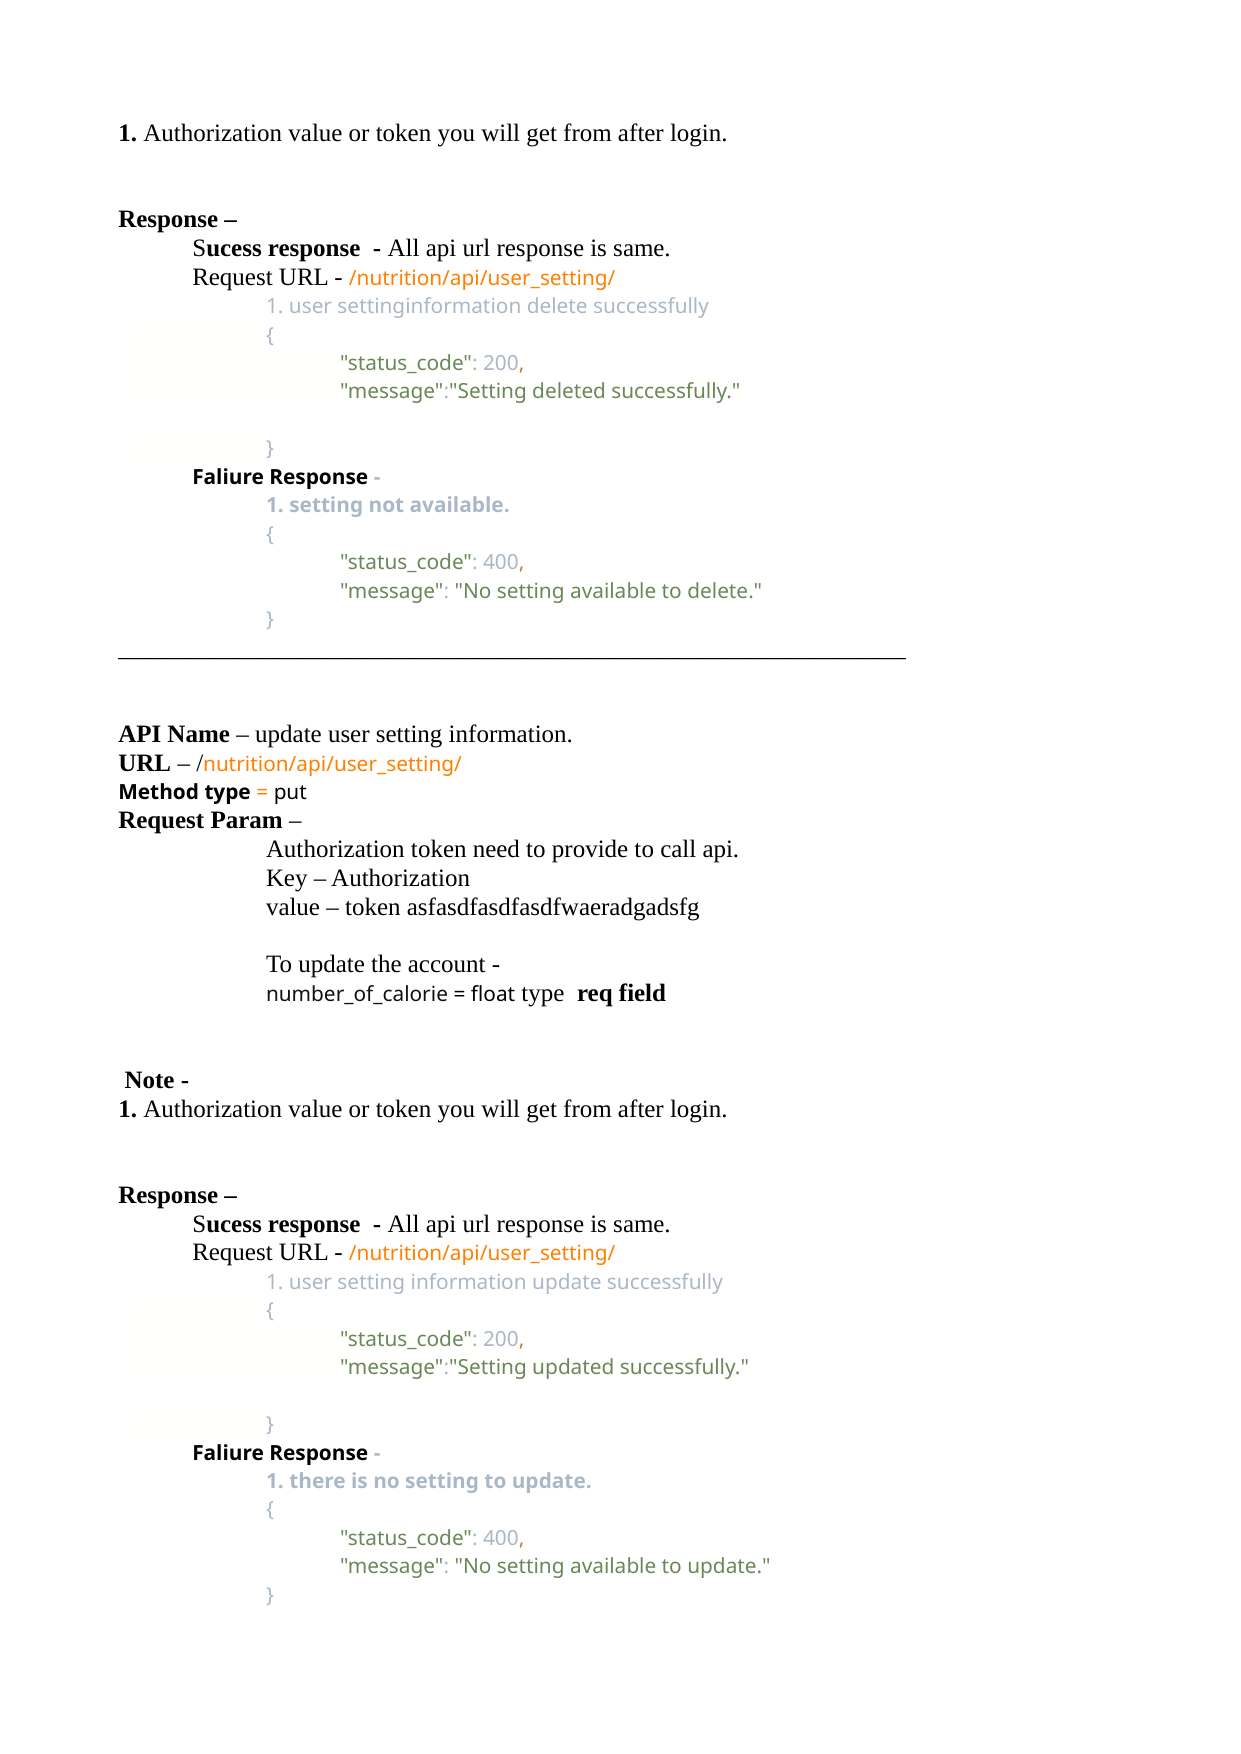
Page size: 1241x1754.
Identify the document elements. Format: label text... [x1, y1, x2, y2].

text Sucess response - All api url response is same. [118, 233, 1122, 262]
text number_of_calorie = float type req field [118, 978, 1122, 1007]
text 1. Authorization value or token you will get from after login. [118, 1094, 1122, 1122]
text { "status_code": 200, "message":"Setting deleted successfully." [118, 320, 1122, 405]
text { "status_code": 400, "message": "No setting available to update." } [118, 1494, 1122, 1608]
text 1. user setting information update successfully [118, 1267, 1122, 1295]
text URL – /nutrition/api/user_setting/ [118, 748, 1122, 777]
text Response – [118, 204, 1122, 233]
text Note - [118, 1065, 1122, 1094]
text { "status_code": 200, "message":"Setting updated successfully." [118, 1295, 1122, 1381]
text value – token asfasdfasdfasdfwaeradgadsfg [118, 892, 1122, 921]
text Response – [118, 1180, 1122, 1209]
text Sucess response - All api url response is same. [118, 1209, 1122, 1237]
text Key – Authorization [118, 863, 1122, 892]
text API Name – update user setting information. [118, 719, 1122, 748]
text Authorization token need to provide to call api. [118, 834, 1122, 863]
text { "status_code": 400, "message": "No setting available to delete." } [118, 519, 1122, 633]
text Request URL - /nutrition/api/user_setting/ [118, 1237, 1122, 1267]
text Faliure Response - [118, 1438, 1122, 1466]
text Faliure Response - [118, 462, 1122, 490]
text } [118, 405, 1122, 462]
text Method type = put [118, 777, 1122, 806]
text 1. Authorization value or token you will get from after login. [118, 118, 1122, 147]
text _______________________________________________________________ [118, 633, 1122, 661]
text To update the account - [118, 949, 1122, 978]
text 1. setting not available. [118, 490, 1122, 519]
text } [118, 1381, 1122, 1438]
text 1. user settinginformation delete successfully [118, 291, 1122, 320]
text 1. there is no setting to update. [118, 1466, 1122, 1494]
text Request URL - /nutrition/api/user_setting/ [118, 262, 1122, 291]
text Request Param – [118, 806, 1122, 834]
